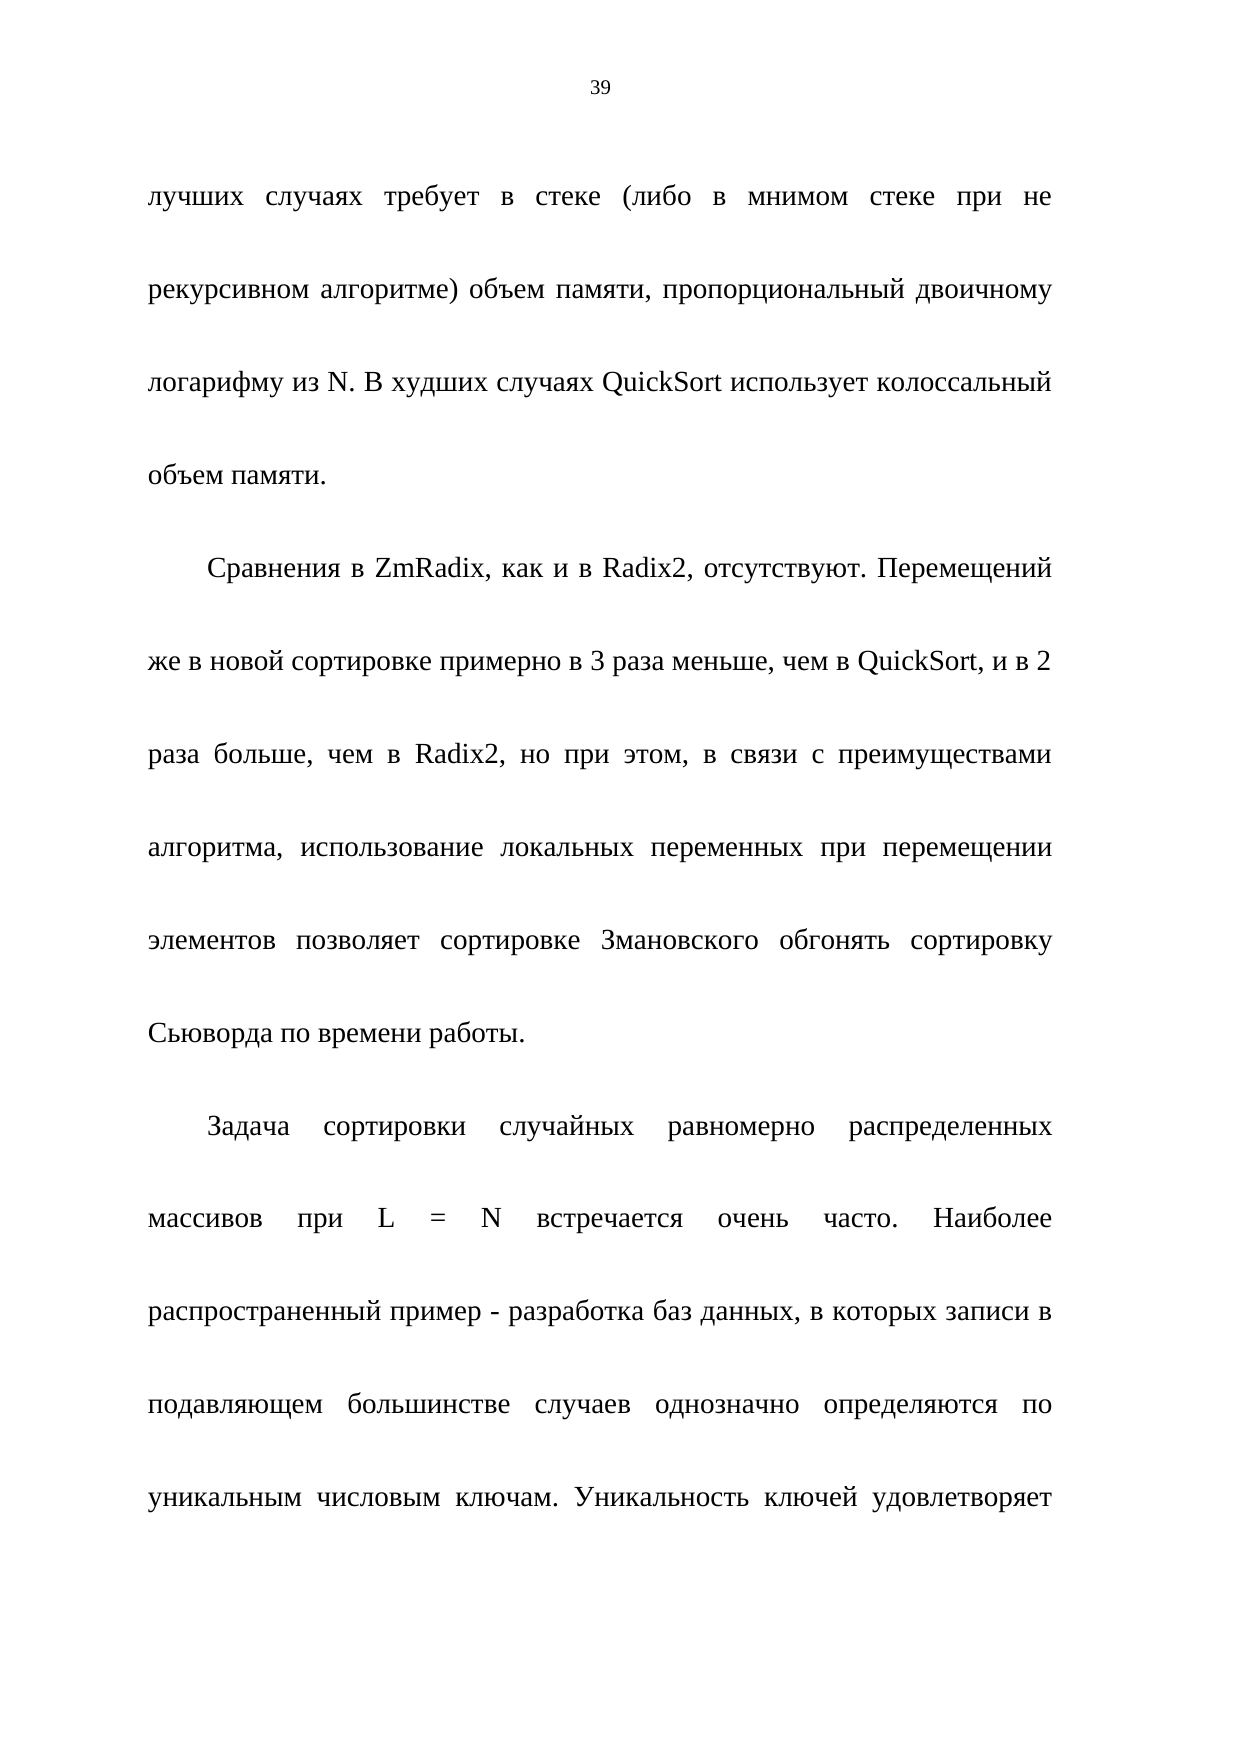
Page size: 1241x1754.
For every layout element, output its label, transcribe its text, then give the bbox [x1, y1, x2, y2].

text Задача сортировки случайных равномерно распределенных массивов при L = N встречается очень часто. Наиболее распространенный пример - разработка баз данных, в которых записи в подавляющем большинстве случаев однозначно определяются по уникальным числовым ключам. Уникальность ключей удовлетворяет [148, 1079, 1053, 1513]
text Сравнения в ZmRadix, как и в Radix2, отсутствуют. Перемещений же в новой сортировке примерно в 3 раза меньше, чем в QuickSort, и в 2 раза больше, чем в Radix2, но при этом, в связи с преимуществами алгоритма, использование локальных переменных при перемещении элементов позволяет сортировке Змановского обгонять сортировку Сьюворда по времени работы. [148, 522, 1053, 1048]
text лучших случаях требует в стеке (либо в мнимом стеке при не рекурсивном алгоритме) объем памяти, пропорциональный двоичному логарифму из N. В худших случаях QuickSort использует колоссальный объем памяти. [148, 150, 1053, 491]
